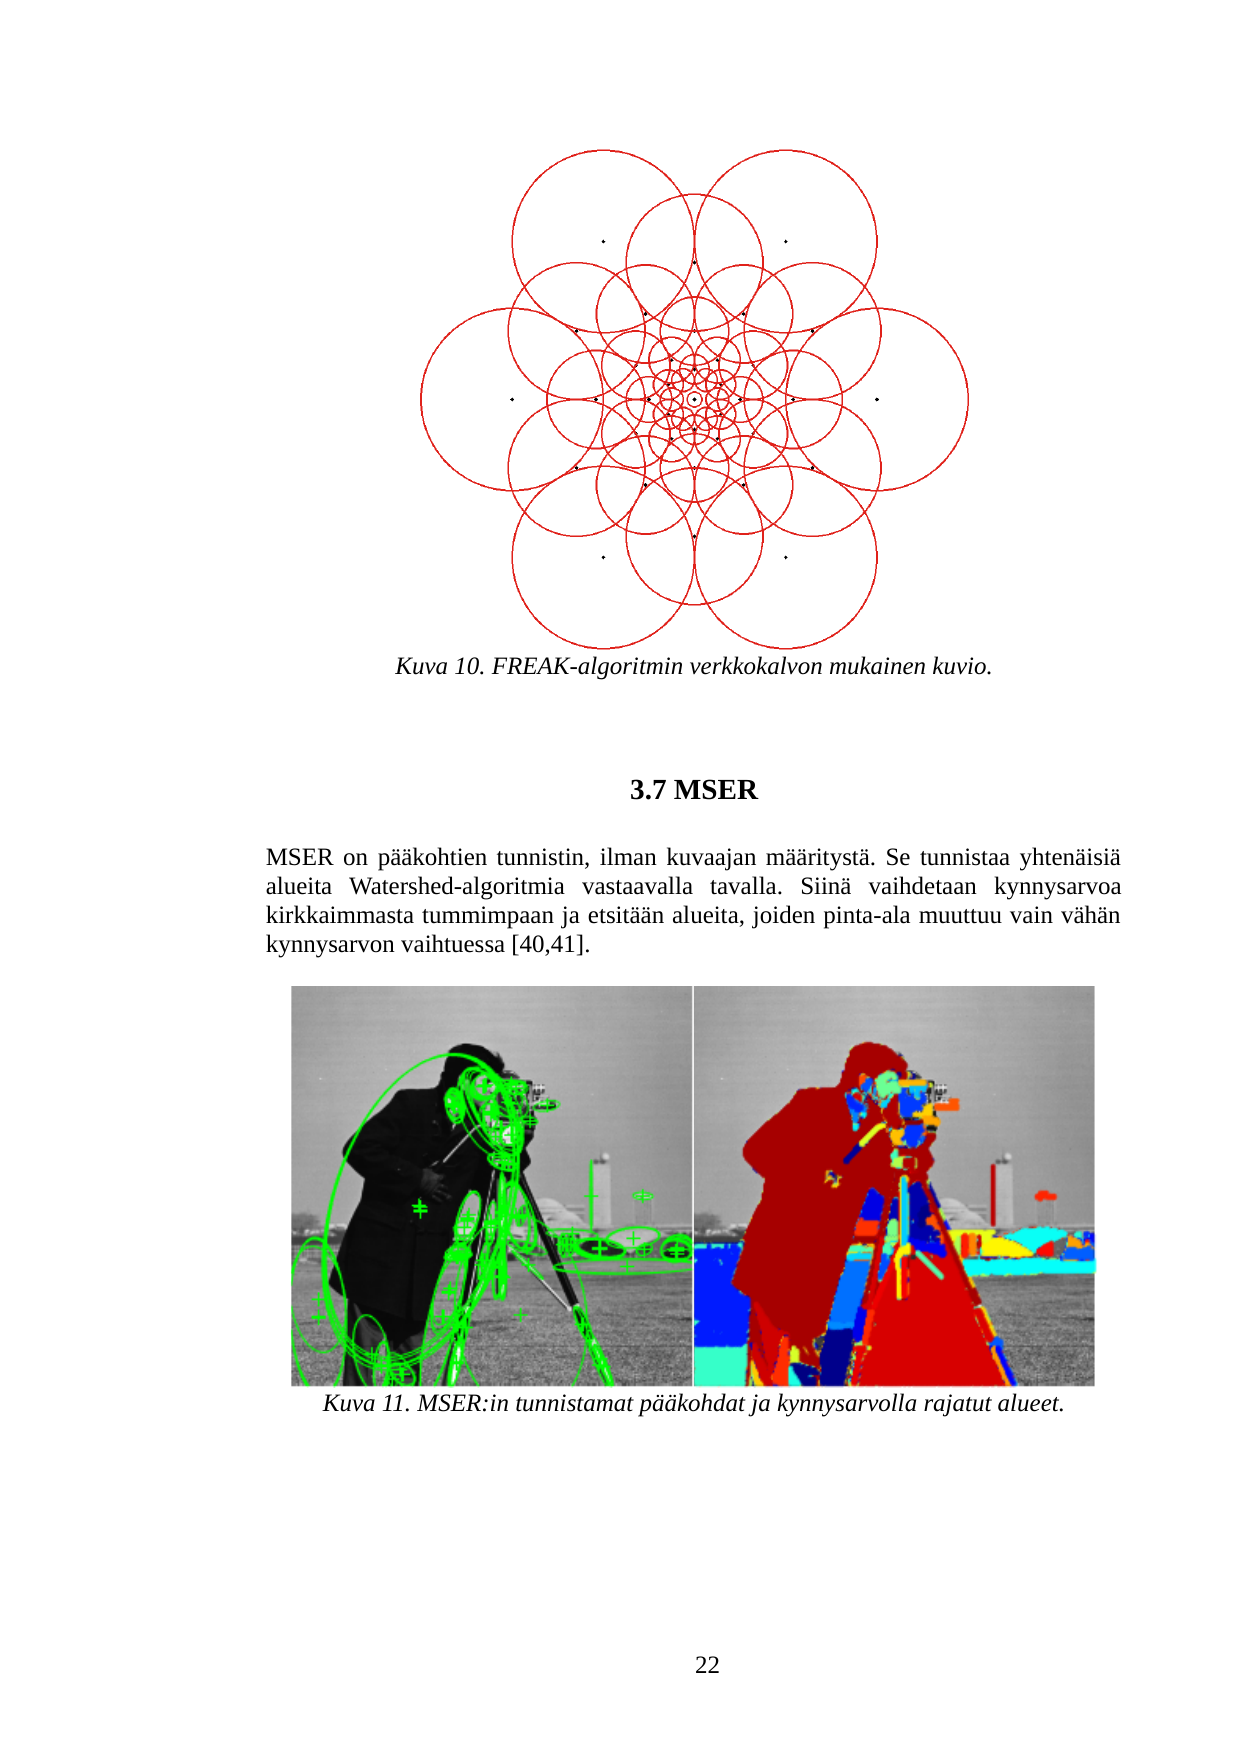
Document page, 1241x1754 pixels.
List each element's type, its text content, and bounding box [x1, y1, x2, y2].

subtitle 3.7 MSER [266, 772, 1122, 805]
text Kuva 10. FREAK-algoritmin verkkokalvon mukainen kuvio. [266, 651, 1122, 680]
text Kuva 11. MSER:in tunnistamat pääkohdat ja kynnysarvolla rajatut alueet. [266, 1388, 1122, 1416]
picture [290, 986, 1098, 1388]
text MSER on pääkohtien tunnistin, ilman kuvaajan määritystä. Se tunnistaa yhtenäisiä alueita Watershed-algoritmia vastaavalla tavalla. Siinä vaihdetaan kynnysarvoa kirkkaimmasta tummimpaan ja etsitään alueita, joiden pinta-ala muuttuu vain vähän kynnysarvon vaihtuessa [40,41]. [266, 842, 1122, 957]
picture [417, 147, 970, 652]
